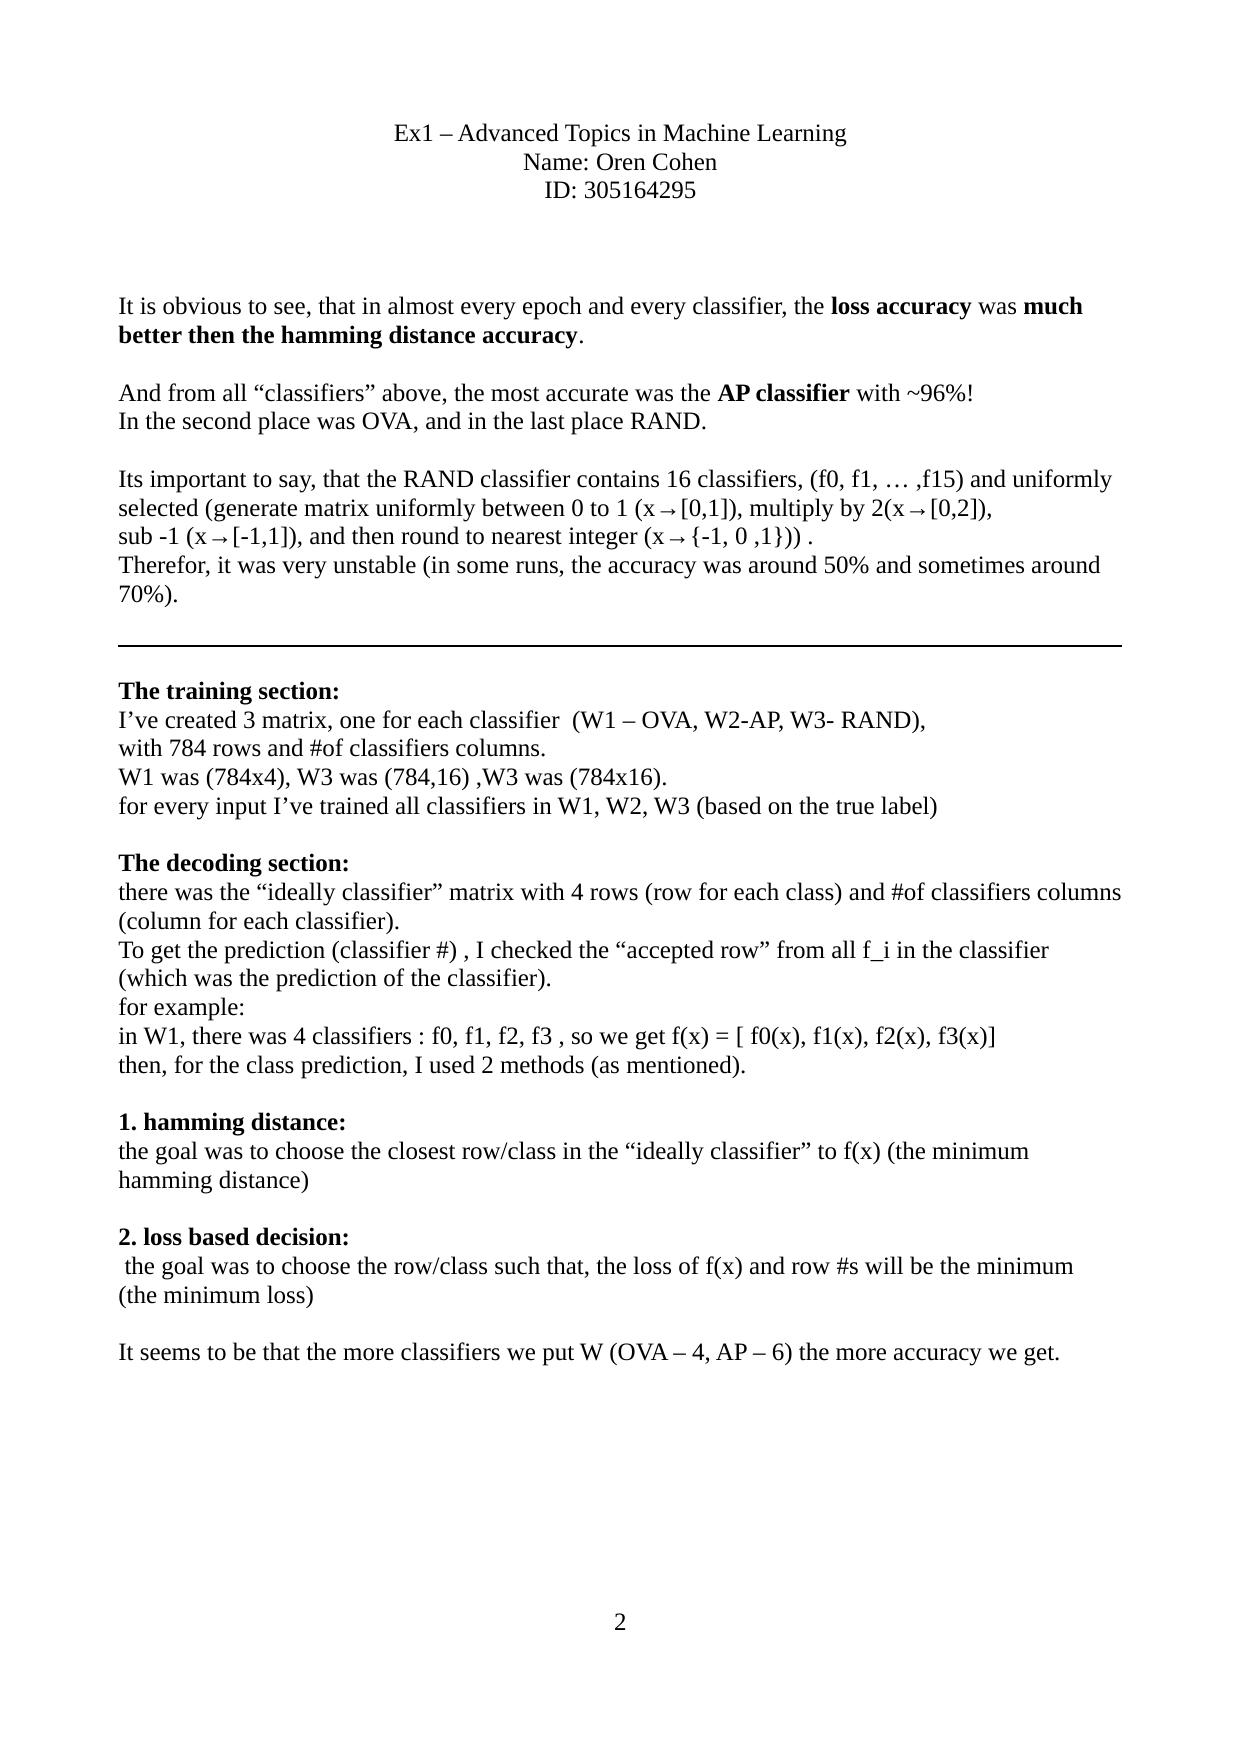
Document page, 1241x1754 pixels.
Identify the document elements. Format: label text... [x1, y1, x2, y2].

text To get the prediction (classifier #) , I checked the “accepted row” from all f_i in the classifier (which was the prediction of the classifier). [118, 935, 1122, 992]
text W1 was (784x4), W3 was (784,16) ,W3 was (784x16). [118, 762, 1122, 791]
text I’ve created 3 matrix, one for each classifier (W1 – OVA, W2-AP, W3- RAND), with 784 rows and #of classifiers columns. [118, 705, 1122, 762]
text for every input I’ve trained all classifiers in W1, W2, W3 (based on the true label) [118, 791, 1122, 820]
text for example: [118, 992, 1122, 1021]
text Its important to say, that the RAND classifier contains 16 classifiers, (f0, f1, … ,f15) and uniformly selected (generate matrix uniformly between 0 to 1 (x→[0,1]), multiply by 2(x→[0,2]), [118, 464, 1122, 521]
text (the minimum loss) [118, 1280, 1122, 1308]
text 2. loss based decision: [118, 1222, 1122, 1251]
text the goal was to choose the closest row/class in the “ideally classifier” to f(x) (the minimum hamming distance) [118, 1136, 1122, 1193]
text there was the “ideally classifier” matrix with 4 rows (row for each class) and #of classifiers columns (column for each classifier). [118, 877, 1122, 935]
text The training section: [118, 676, 1122, 705]
text It is obvious to see, that in almost every epoch and every classifier, the loss accuracy was much better then the hamming distance accuracy. [118, 291, 1122, 349]
text In the second place was OVA, and in the last place RAND. [118, 406, 1122, 435]
text Therefor, it was very unstable (in some runs, the accuracy was around 50% and sometimes around 70%). [118, 550, 1122, 608]
text the goal was to choose the row/class such that, the loss of f(x) and row #s will be the minimum [118, 1251, 1122, 1280]
text It seems to be that the more classifiers we put W (OVA – 4, AP – 6) the more accuracy we get. [118, 1337, 1122, 1366]
text 1. hamming distance: [118, 1107, 1122, 1136]
text then, for the class prediction, I used 2 methods (as mentioned). [118, 1050, 1122, 1078]
text The decoding section: [118, 848, 1122, 877]
text And from all “classifiers” above, the most accurate was the AP classifier with ~96%! [118, 378, 1122, 406]
text in W1, there was 4 classifiers : f0, f1, f2, f3 , so we get f(x) = [ f0(x), f1(x), f2(x), f3(x)] [118, 1021, 1122, 1050]
text sub -1 (x→[-1,1]), and then round to nearest integer (x→{-1, 0 ,1})) . [118, 521, 1122, 550]
